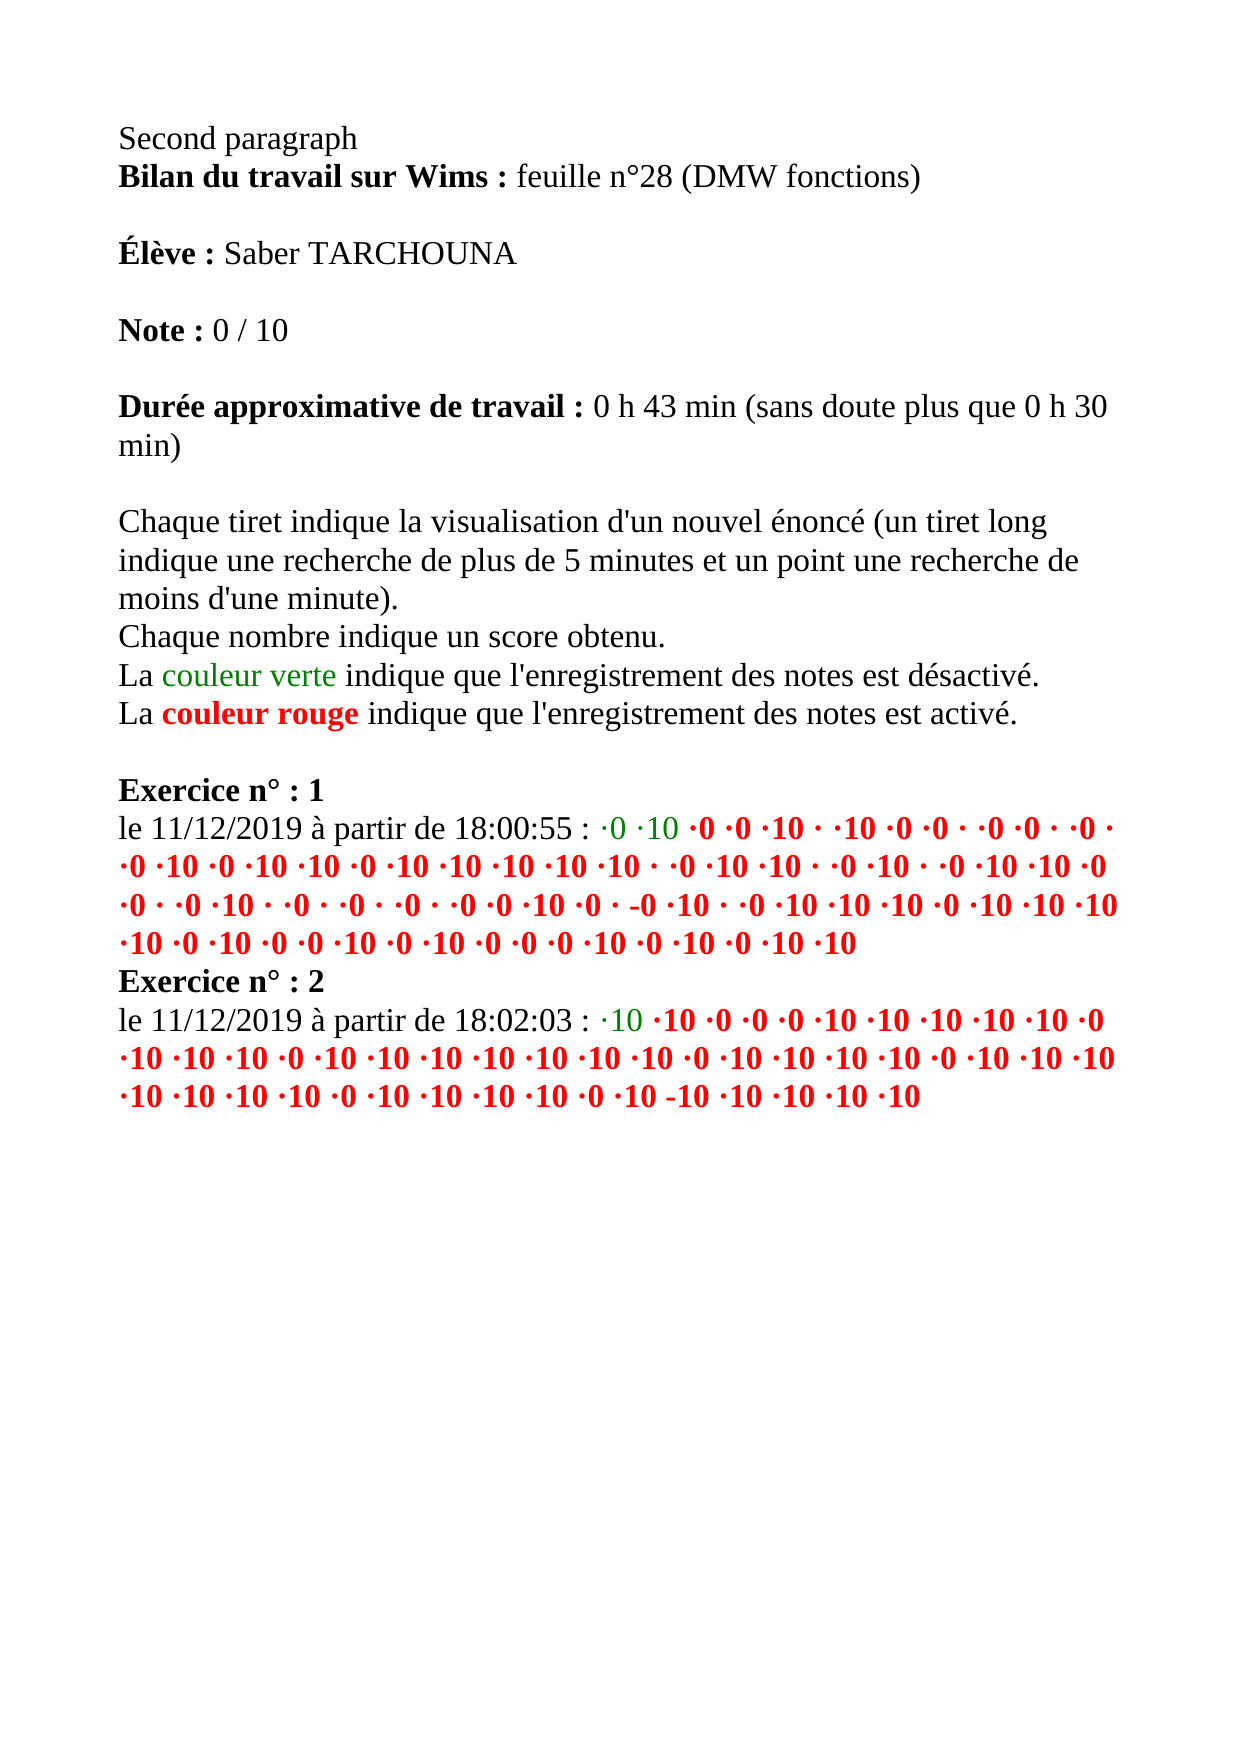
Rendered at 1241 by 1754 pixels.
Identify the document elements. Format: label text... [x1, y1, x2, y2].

text Exercice n° : 2 [118, 961, 1122, 1000]
text Durée approximative de travail : 0 h 43 min (sans doute plus que 0 h 30 min) [118, 386, 1122, 463]
text Exercice n° : 1 [118, 770, 1122, 808]
text La couleur rouge indique que l'enregistrement des notes est activé. [118, 693, 1122, 731]
text La couleur verte indique que l'enregistrement des notes est désactivé. [118, 655, 1122, 693]
text Élève : Saber TARCHOUNA [118, 233, 1122, 271]
text Chaque nombre indique un score obtenu. [118, 616, 1122, 655]
text le 11/12/2019 à partir de 18:00:55 : ·0 ·10 ·0 ·0 ·10 · ·10 ·0 ·0 · ·0 ·0 · ·0 · ·0 ·10 ·0 ·10 ·10 ·0 ·10 ·10 ·10 ·10 ·10 · ·0 ·10 ·10 · ·0 ·10 · ·0 ·10 ·10 ·0 ·0 · ·0 ·10 · ·0 · ·0 · ·0 · ·0 ·0 ·10 ·0 · -0 ·10 · ·0 ·10 ·10 ·10 ·0 ·10 ·10 ·10 ·10 ·0 ·10 ·0 ·0 ·10 ·0 ·10 ·0 ·0 ·0 ·10 ·0 ·10 ·0 ·10 ·10 [118, 808, 1122, 961]
text Note : 0 / 10 [118, 310, 1122, 348]
text Bilan du travail sur Wims : feuille n°28 (DMW fonctions) [118, 156, 1122, 195]
text Chaque tiret indique la visualisation d'un nouvel énoncé (un tiret long indique une recherche de plus de 5 minutes et un point une recherche de moins d'une minute). [118, 501, 1122, 616]
text Second paragraph [118, 118, 1122, 156]
text le 11/12/2019 à partir de 18:02:03 : ·10 ·10 ·0 ·0 ·0 ·10 ·10 ·10 ·10 ·10 ·0 ·10 ·10 ·10 ·0 ·10 ·10 ·10 ·10 ·10 ·10 ·10 ·0 ·10 ·10 ·10 ·10 ·0 ·10 ·10 ·10 ·10 ·10 ·10 ·10 ·0 ·10 ·10 ·10 ·10 ·0 ·10 -10 ·10 ·10 ·10 ·10 [118, 1000, 1122, 1115]
